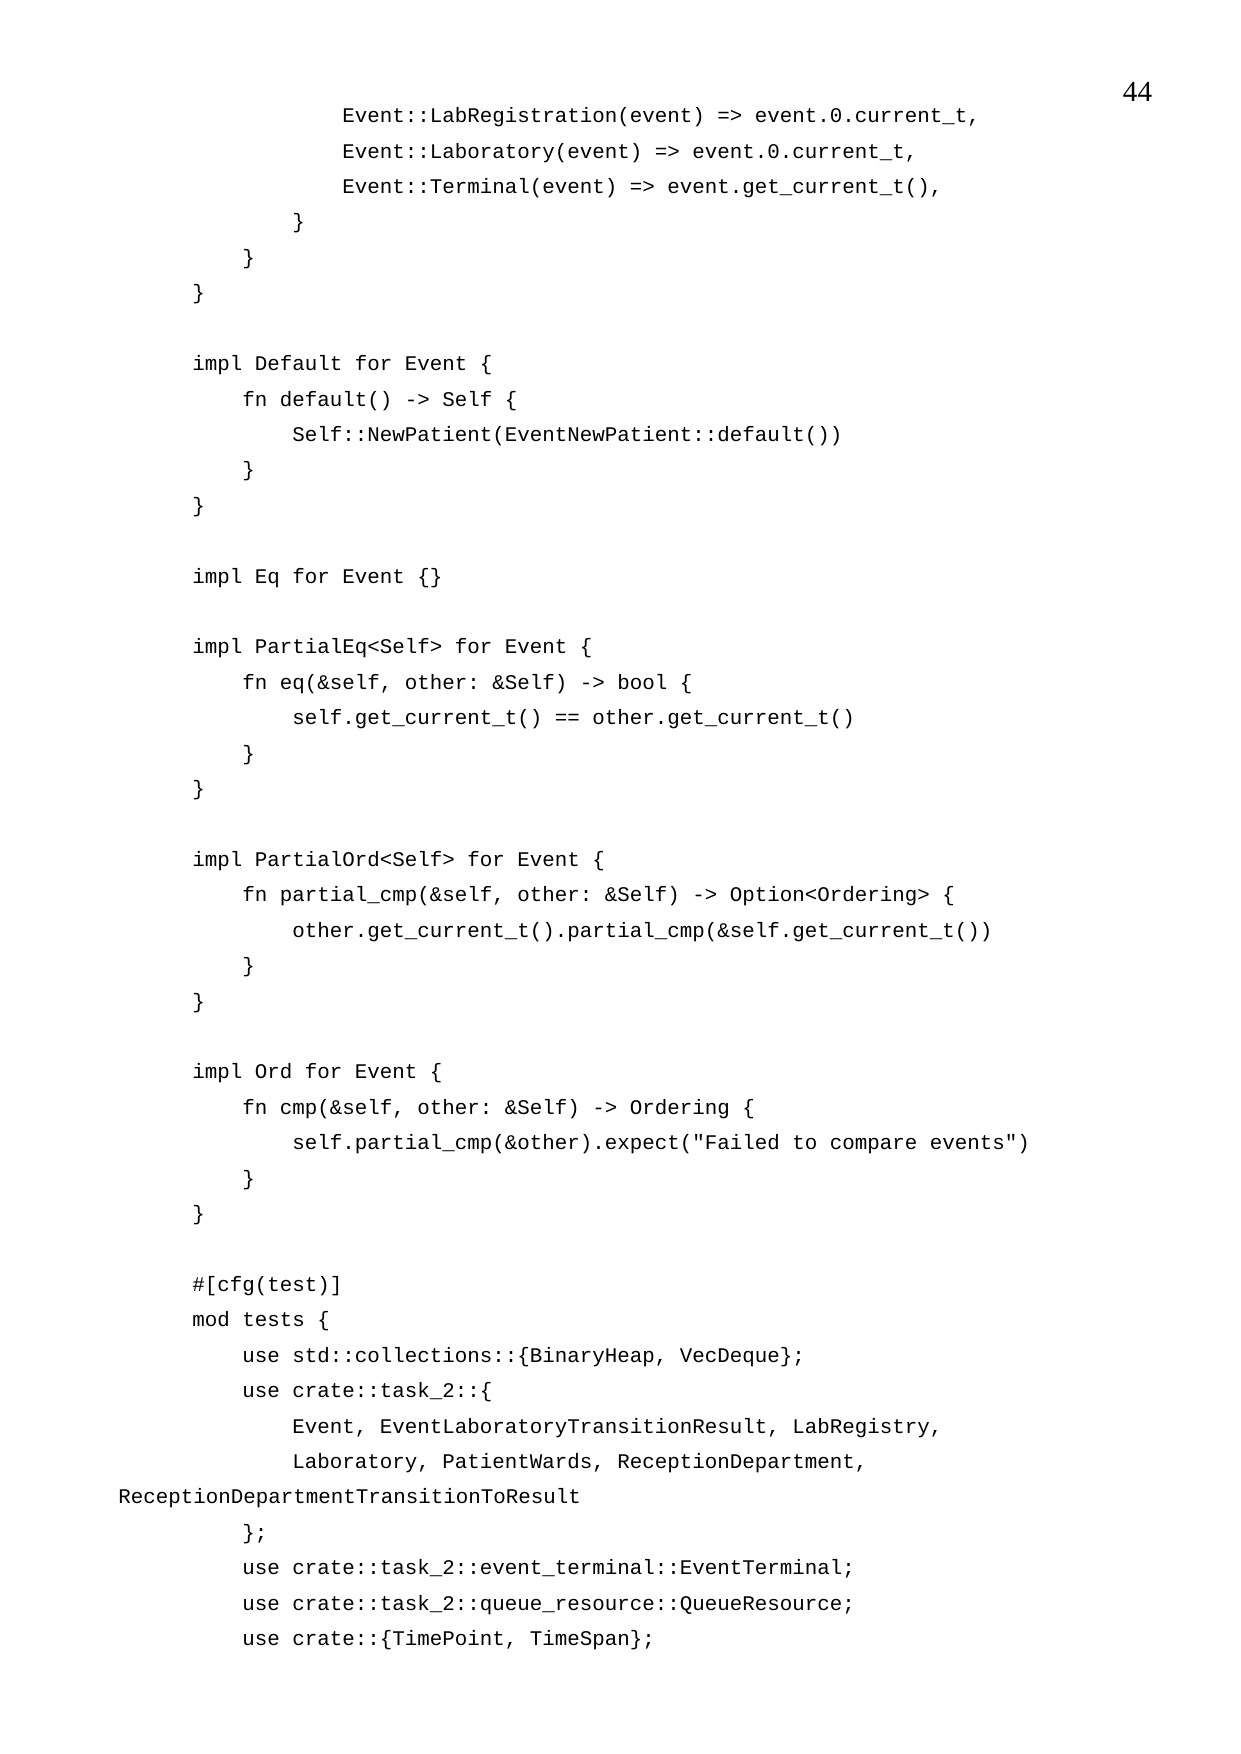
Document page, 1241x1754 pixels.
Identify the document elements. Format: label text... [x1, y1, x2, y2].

text self.get_current_t() == other.get_current_t() [118, 707, 1122, 731]
text } [118, 282, 1122, 306]
text Self::NewPatient(EventNewPatient::default()) [118, 424, 1122, 448]
text mod tests { [118, 1309, 1122, 1333]
text use crate::{TimePoint, TimeSpan}; [118, 1628, 1122, 1652]
text use std::collections::{BinaryHeap, VecDeque}; [118, 1345, 1122, 1368]
text impl Eq for Event {} [118, 566, 1122, 589]
text impl PartialEq<Self> for Event { [118, 636, 1122, 660]
text use crate::task_2::{ [118, 1380, 1122, 1404]
text } [118, 1168, 1122, 1191]
text fn default() -> Self { [118, 388, 1122, 412]
text impl Default for Event { [118, 353, 1122, 377]
text } [118, 247, 1122, 271]
text use crate::task_2::event_terminal::EventTerminal; [118, 1557, 1122, 1581]
text fn partial_cmp(&self, other: &Self) -> Option<Ordering> { [118, 884, 1122, 908]
text } [118, 211, 1122, 235]
text } [118, 778, 1122, 802]
text fn eq(&self, other: &Self) -> bool { [118, 672, 1122, 696]
text Event, EventLaboratoryTransitionResult, LabRegistry, [118, 1416, 1122, 1439]
text impl Ord for Event { [118, 1061, 1122, 1085]
text Laboratory, PatientWards, ReceptionDepartment, ReceptionDepartmentTransitionToResult [118, 1451, 1122, 1510]
text } [118, 955, 1122, 979]
text self.partial_cmp(&other).expect("Failed to compare events") [118, 1132, 1122, 1156]
text Event::LabRegistration(event) => event.0.current_t, [118, 105, 1122, 129]
text Event::Laboratory(event) => event.0.current_t, [118, 141, 1122, 164]
text use crate::task_2::queue_resource::QueueResource; [118, 1593, 1122, 1616]
text Event::Terminal(event) => event.get_current_t(), [118, 176, 1122, 200]
text fn cmp(&self, other: &Self) -> Ordering { [118, 1097, 1122, 1121]
text other.get_current_t().partial_cmp(&self.get_current_t()) [118, 920, 1122, 943]
text }; [118, 1522, 1122, 1546]
text impl PartialOrd<Self> for Event { [118, 849, 1122, 873]
text } [118, 991, 1122, 1014]
text } [118, 459, 1122, 483]
text } [118, 495, 1122, 518]
text } [118, 1203, 1122, 1227]
text #[cfg(test)] [118, 1274, 1122, 1298]
text } [118, 743, 1122, 766]
